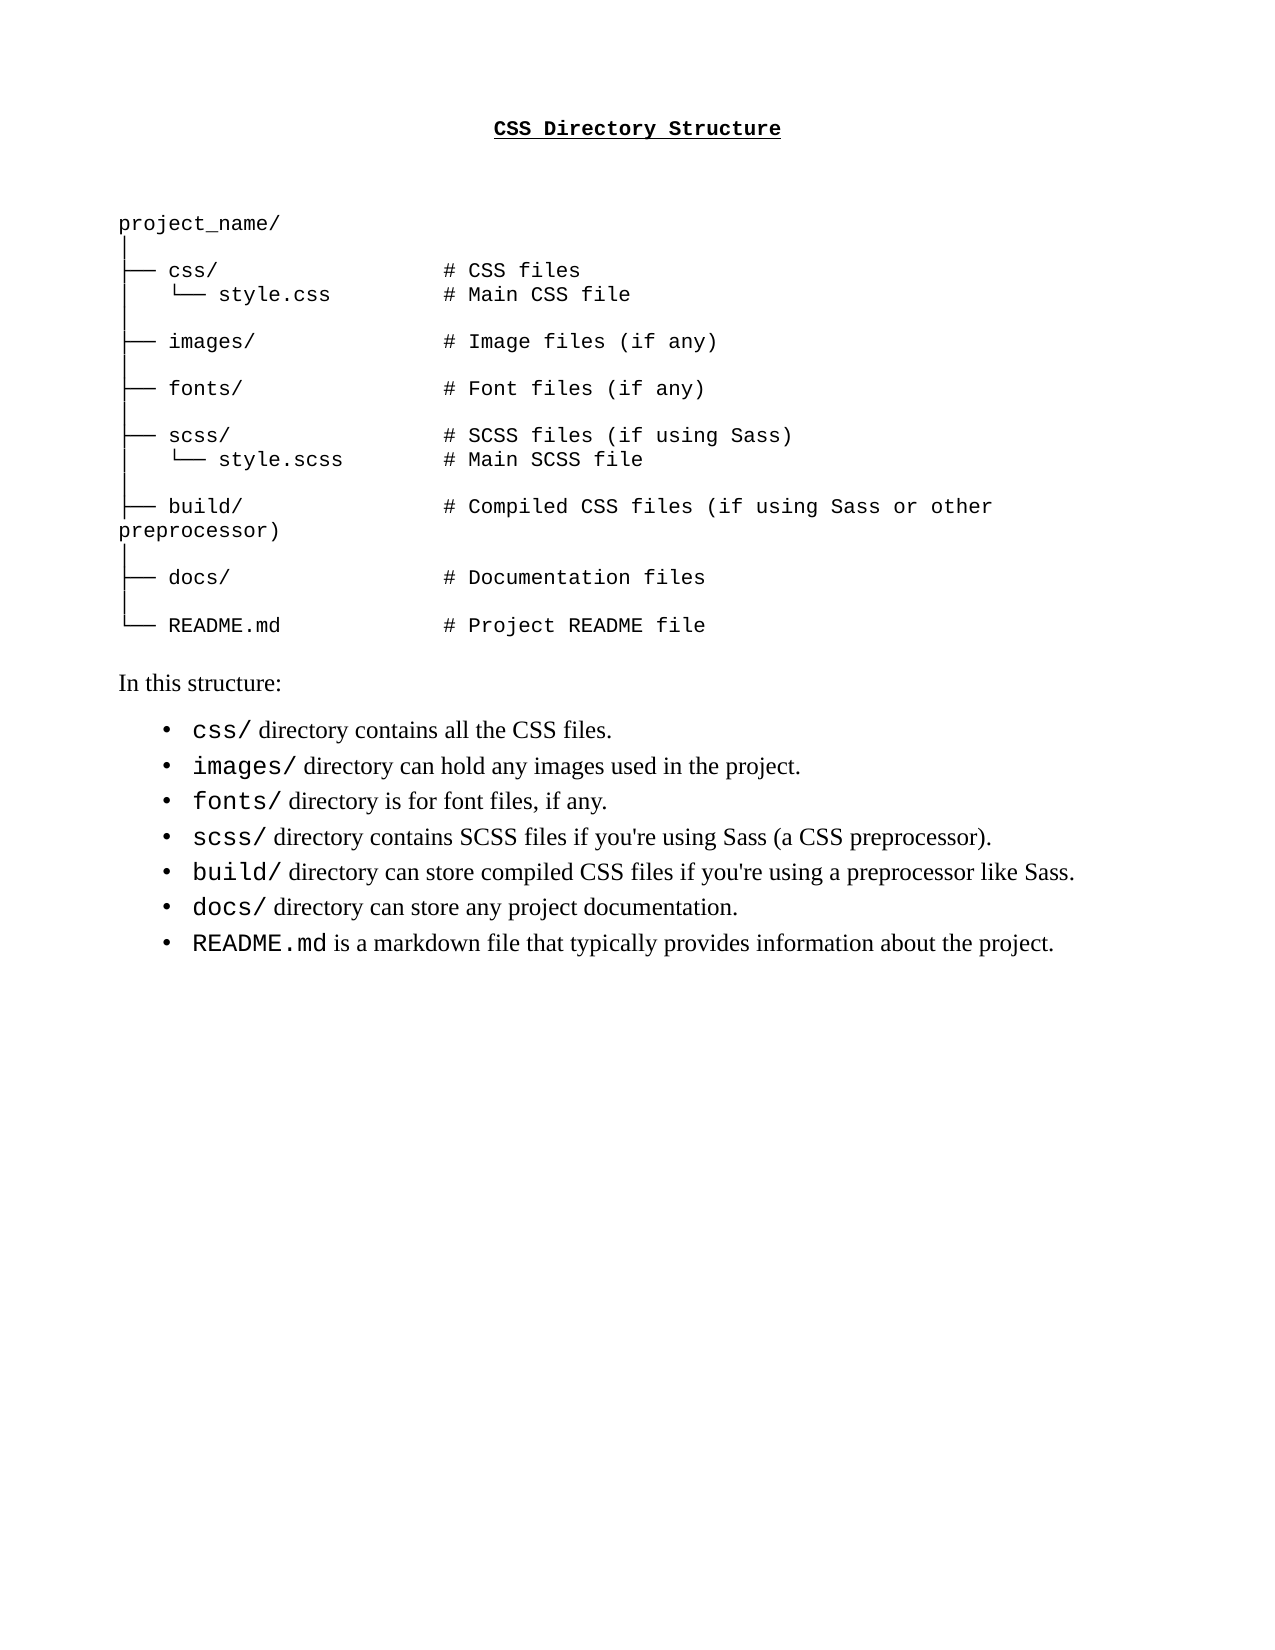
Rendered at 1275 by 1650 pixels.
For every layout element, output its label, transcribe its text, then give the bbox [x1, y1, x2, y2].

text └── README.md # Project README file [118, 615, 1157, 638]
list scss/ directory contains SCSS files if you're using Sass (a CSS preprocessor). [162, 822, 1157, 852]
text │ [125, 544, 1157, 567]
text │ [118, 354, 1157, 378]
text CSS Directory Structure [118, 118, 1157, 142]
text │ [118, 544, 124, 567]
text │ └── style.scss # Main SCSS file [118, 449, 1157, 473]
text ├── fonts/ # Font files (if any) [118, 378, 1157, 402]
text ├── docs/ # Documentation files [118, 567, 1157, 591]
text │ [118, 473, 124, 496]
list docs/ directory can store any project documentation. [162, 892, 1157, 923]
text ├── images/ # Image files (if any) [125, 331, 1157, 354]
text │ [118, 307, 1157, 331]
text │ [125, 402, 1157, 426]
text │ [118, 402, 124, 426]
text ├── scss/ # SCSS files (if using Sass) [118, 426, 1157, 449]
list README.md is a markdown file that typically provides information about the project. [162, 928, 1157, 959]
text ├── css/ # CSS files [118, 260, 1157, 284]
list images/ directory can hold any images used in the project. [162, 751, 1157, 782]
text │ └── style.css # Main CSS file [125, 284, 1157, 307]
text project_name/ [118, 213, 1157, 236]
text In this structure: [118, 668, 1157, 697]
list css/ directory contains all the CSS files. [162, 715, 1157, 746]
list build/ directory can store compiled CSS files if you're using a preprocessor like Sass. [162, 857, 1157, 888]
text │ [118, 591, 1157, 615]
text │ [118, 236, 1157, 260]
text ├── build/ # Compiled CSS files (if using Sass or other preprocessor) [118, 496, 1157, 544]
text │ [125, 473, 1157, 496]
list fonts/ directory is for font files, if any. [162, 786, 1157, 817]
